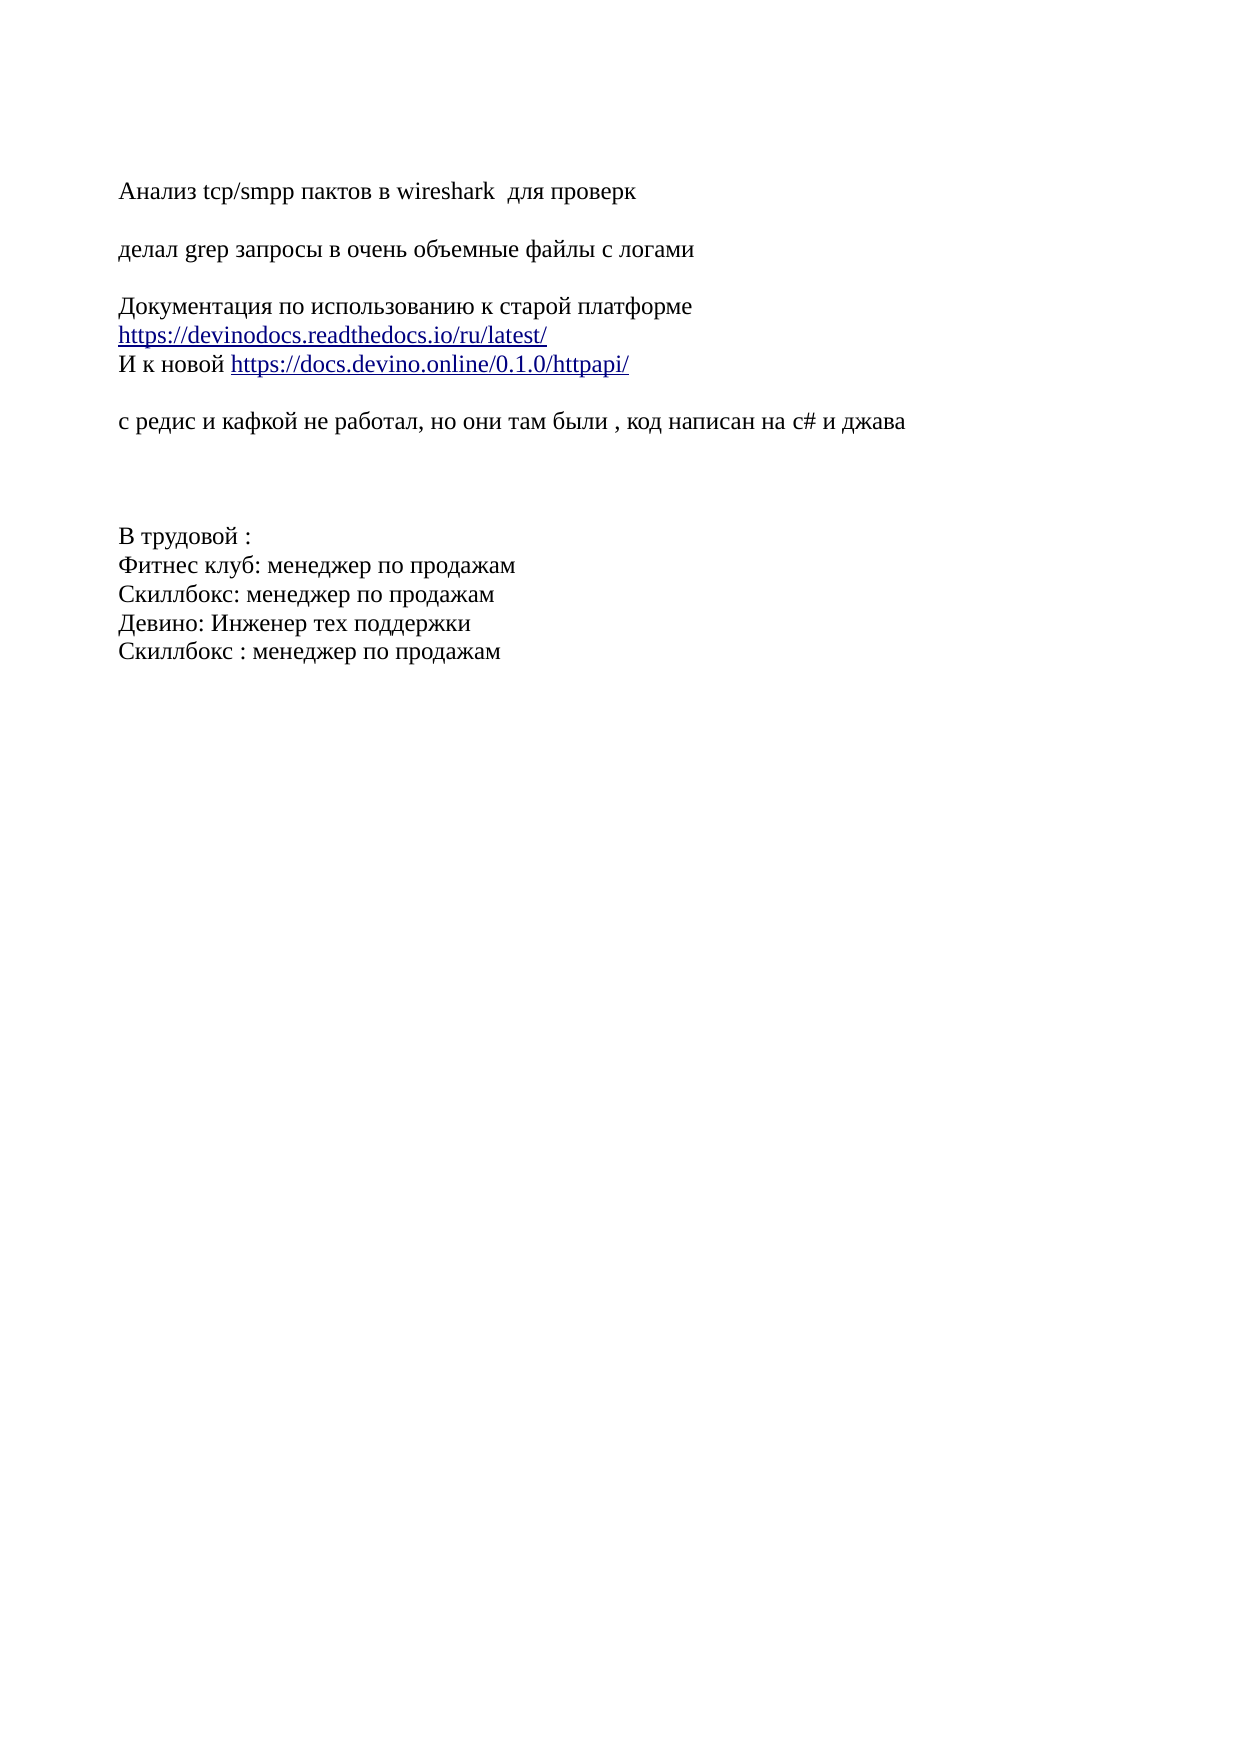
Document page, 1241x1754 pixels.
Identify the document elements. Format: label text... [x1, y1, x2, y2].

text Анализ tcp/smpp пактов в wireshark для проверк делал grep запросы в очень объемные файлы с логами Документация по использованию к старой платформе https://devinodocs.readthedocs.io/ru/latest/ И к новой https://docs.devino.online/0.1.0/httpapi/ с редис и кафкой не работал, но они там были , код написан на c# и джава В трудовой : Фитнес клуб: менеджер по продажам Скиллбокс: менеджер по продажам Девино: Инженер тех поддержки Скиллбокс : менеджер по продажам [118, 176, 1122, 665]
